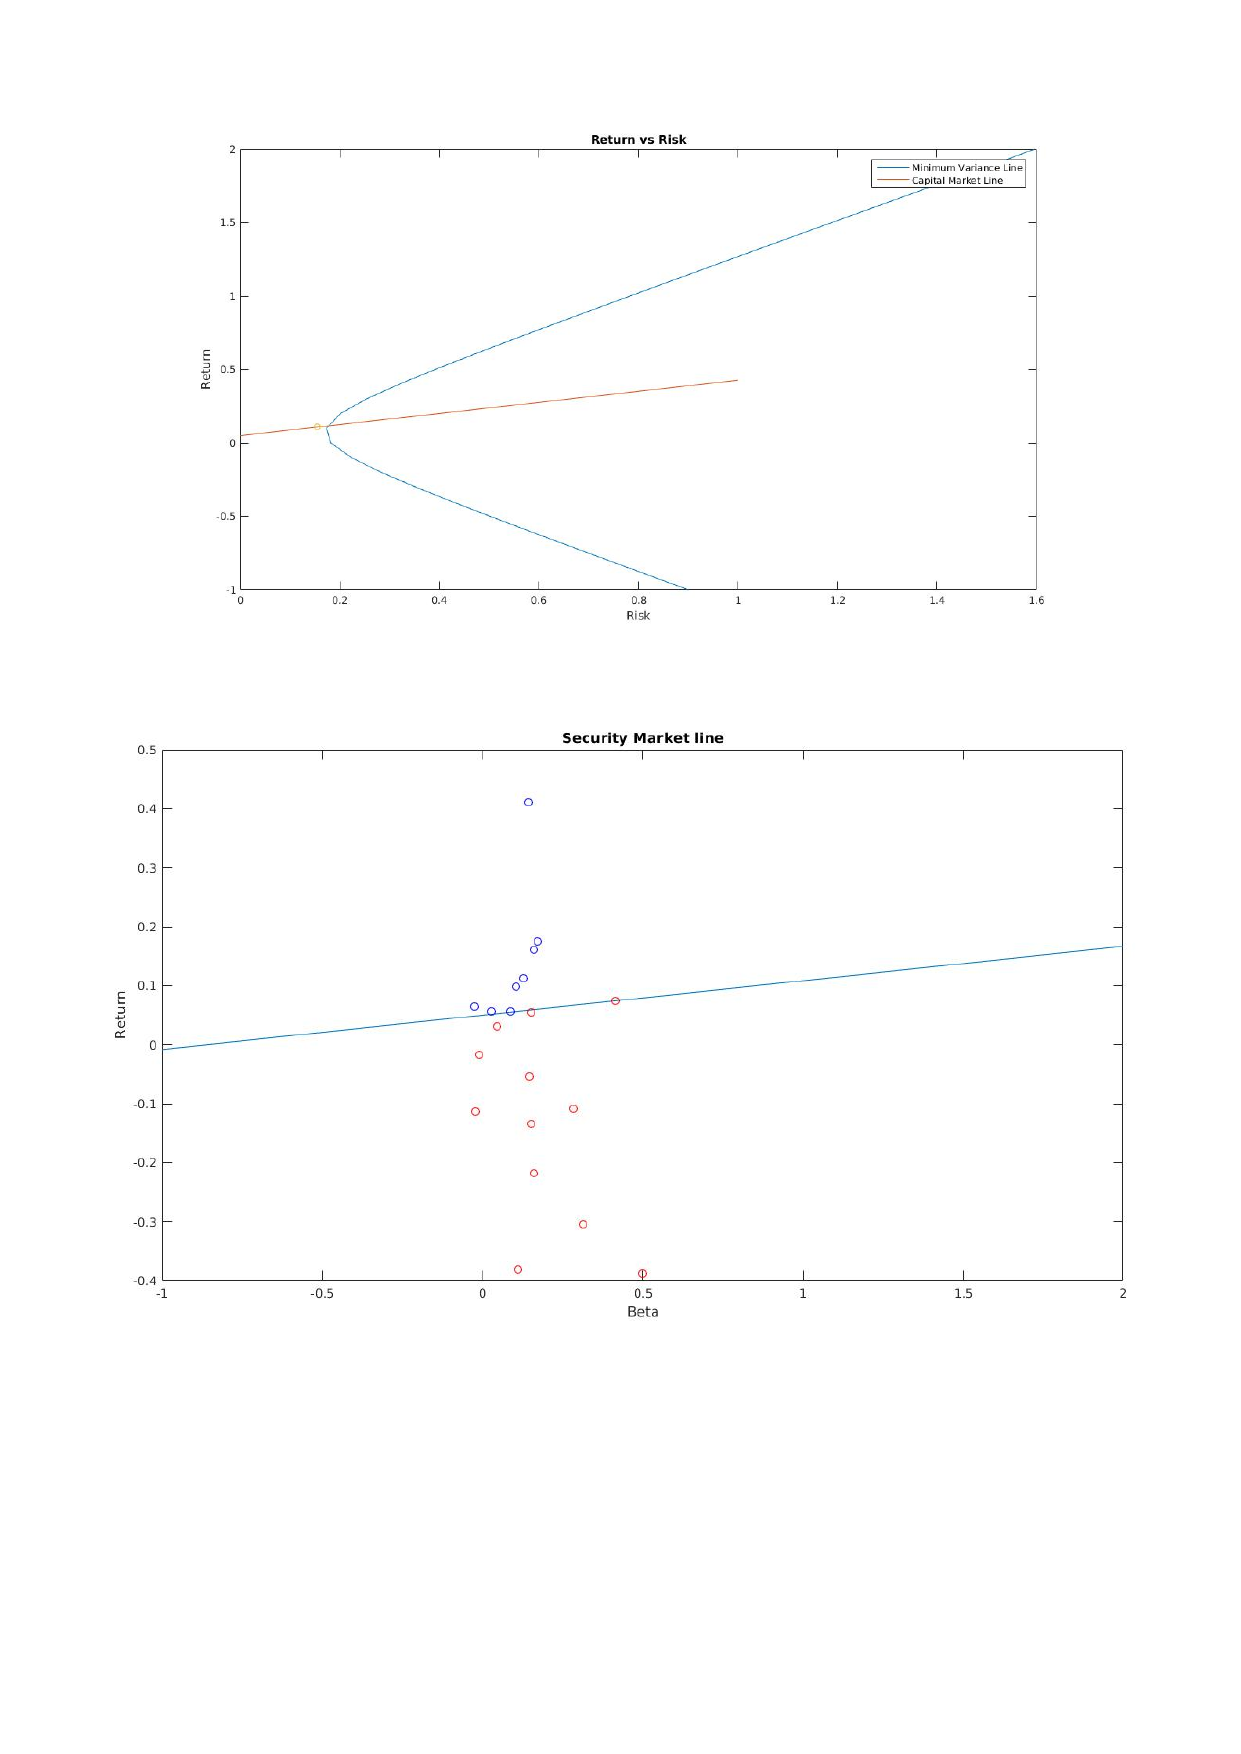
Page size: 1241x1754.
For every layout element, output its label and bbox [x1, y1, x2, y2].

picture [0, 701, 1241, 1352]
picture [106, 109, 1134, 649]
